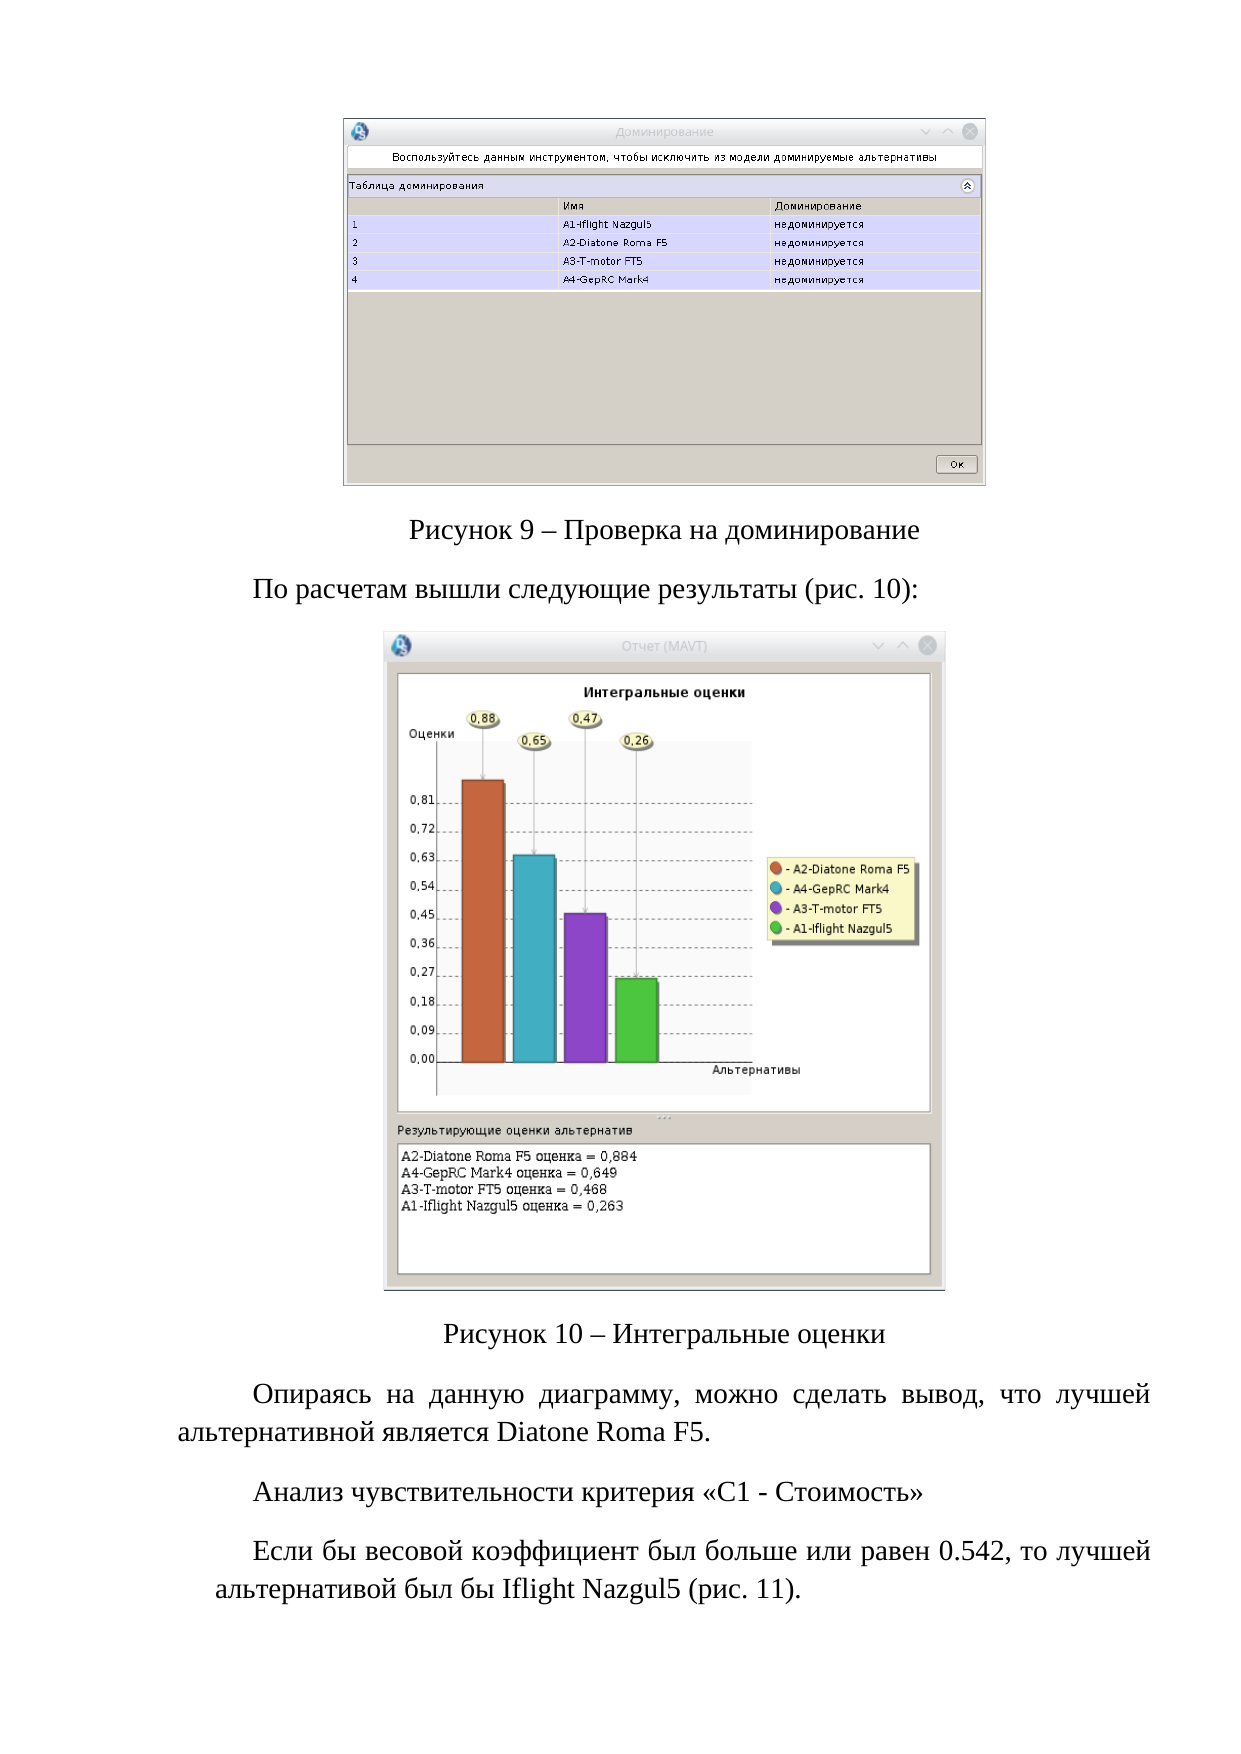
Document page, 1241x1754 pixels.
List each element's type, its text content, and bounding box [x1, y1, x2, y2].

text Анализ чувствительности критерия «C1 - Стоимость» [177, 1474, 1152, 1507]
text По расчетам вышли следующие результаты (рис. 10): [177, 572, 1152, 605]
text Опираясь на данную диаграмму, можно сделать вывод, что лучшей альтернативной является Diatone Roma F5. [177, 1376, 1152, 1448]
picture [383, 631, 946, 1291]
text Рисунок 10 – Интегральные оценки [177, 1316, 1152, 1350]
text Если бы весовой коэффициент был больше или равен 0.542, то лучшей альтернативой был бы Iflight Nazgul5 (рис. 11). [215, 1533, 1152, 1605]
picture [343, 118, 986, 486]
text Рисунок 9 – Проверка на доминирование [177, 512, 1152, 546]
